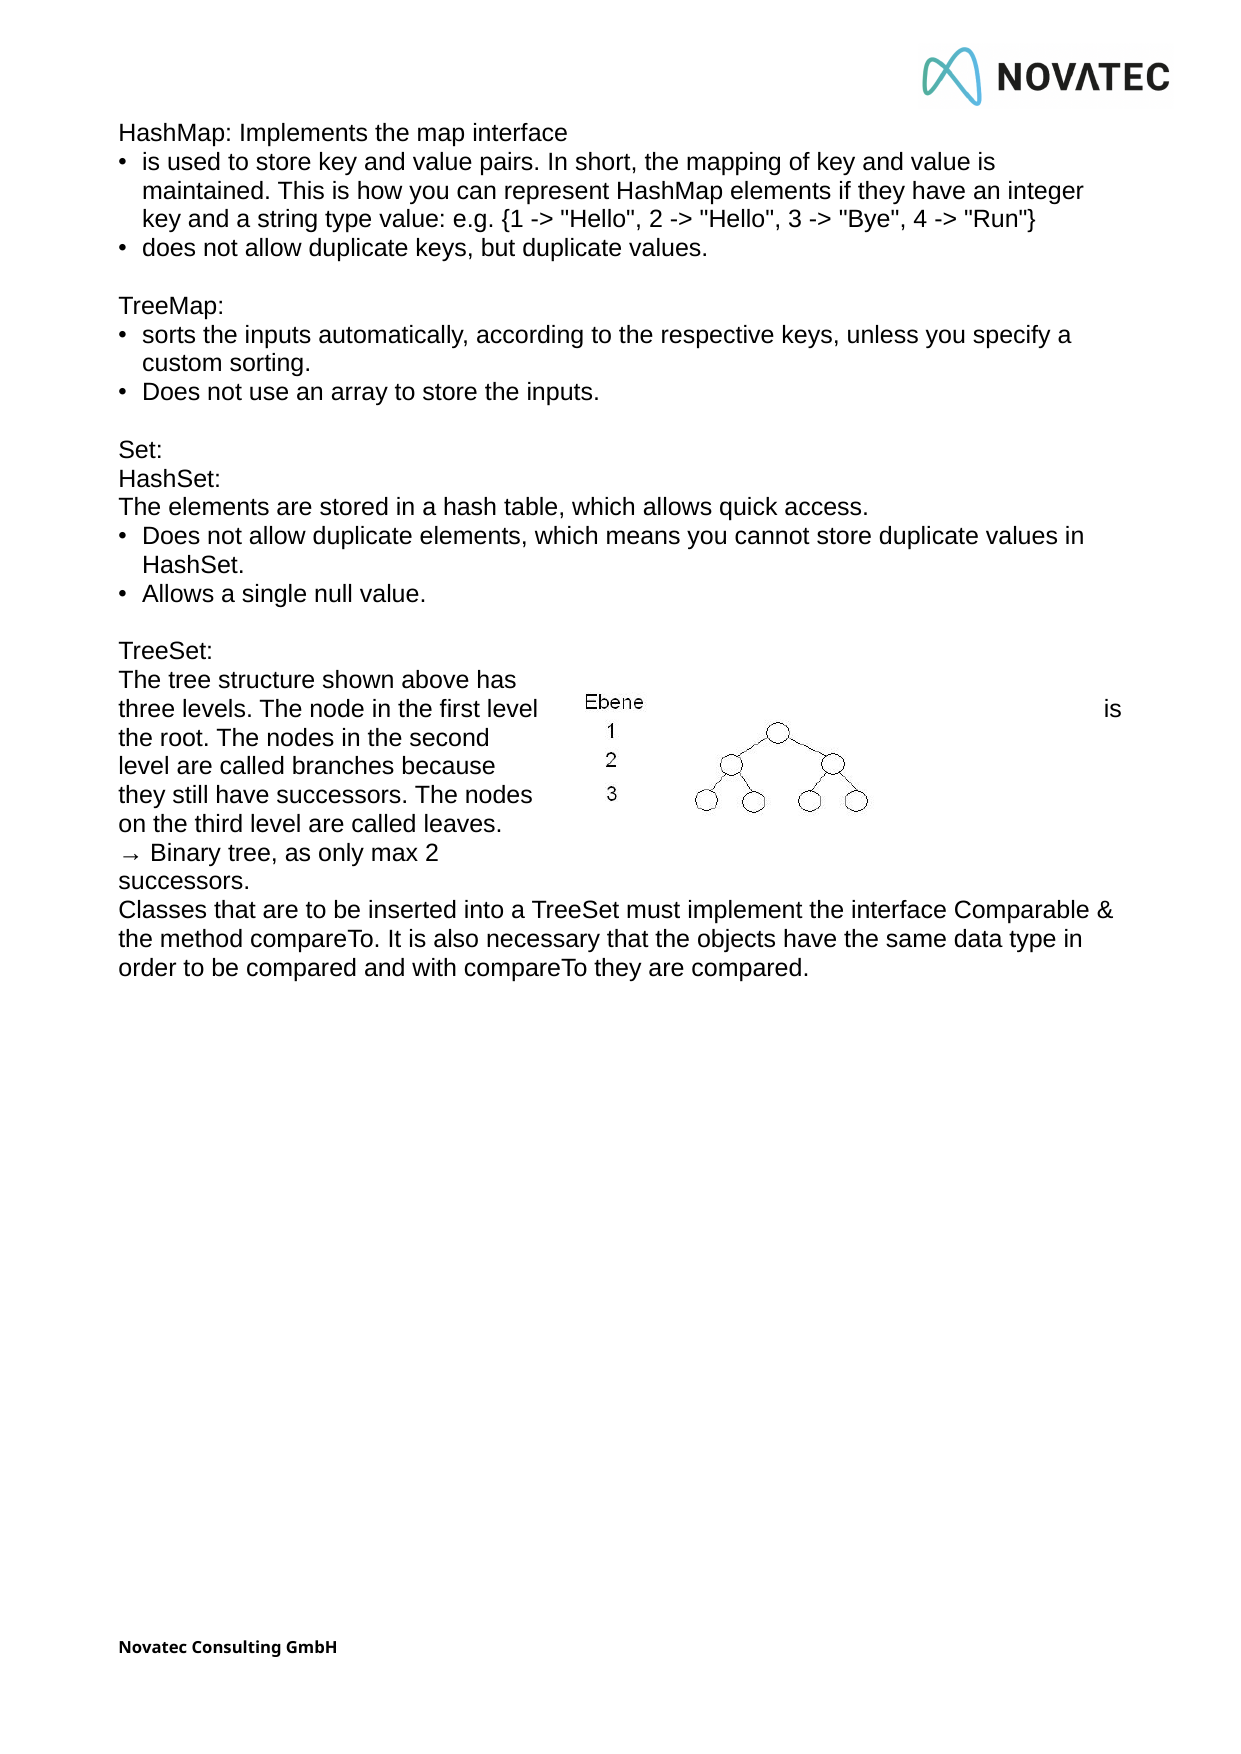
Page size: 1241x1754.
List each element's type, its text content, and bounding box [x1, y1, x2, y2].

list is used to store key and value pairs. In short, the mapping of key and value is maintained. This is how you can represent HashMap elements if they have an integer key and a string type value: e.g. {1 -> "Hello", 2 -> "Hello", 3 -> "Bye", 4 -> "Run"} [118, 147, 1122, 233]
text → Binary tree, as only max 2 successors. [118, 837, 1122, 895]
text The elements are stored in a hash table, which allows quick access. [118, 492, 1122, 521]
list does not allow duplicate keys, but duplicate values. [118, 233, 1122, 262]
picture [543, 643, 1104, 891]
text The tree structure shown above has three levels. The node in the first level is the root. The nodes in the second level are called branches because they still have successors. The nodes on the third level are called leaves. [118, 665, 543, 837]
picture [890, 18, 1201, 126]
list Does not allow duplicate elements, which means you cannot store duplicate values in HashSet. [118, 521, 1122, 579]
text Set: [118, 435, 1122, 463]
list Does not use an array to store the inputs. [118, 377, 1122, 406]
text TreeSet: [118, 636, 1122, 665]
text TreeMap: [118, 291, 1122, 319]
text HashMap: Implements the map interface [118, 118, 1122, 147]
text Classes that are to be inserted into a TreeSet must implement the interface Comparable & the method compareTo. It is also necessary that the objects have the same data type in order to be compared and with compareTo they are compared. [118, 895, 1122, 981]
list sorts the inputs automatically, according to the respective keys, unless you specify a custom sorting. [118, 319, 1122, 377]
text HashSet: [118, 463, 1122, 492]
list Allows a single null value. [118, 579, 1122, 607]
